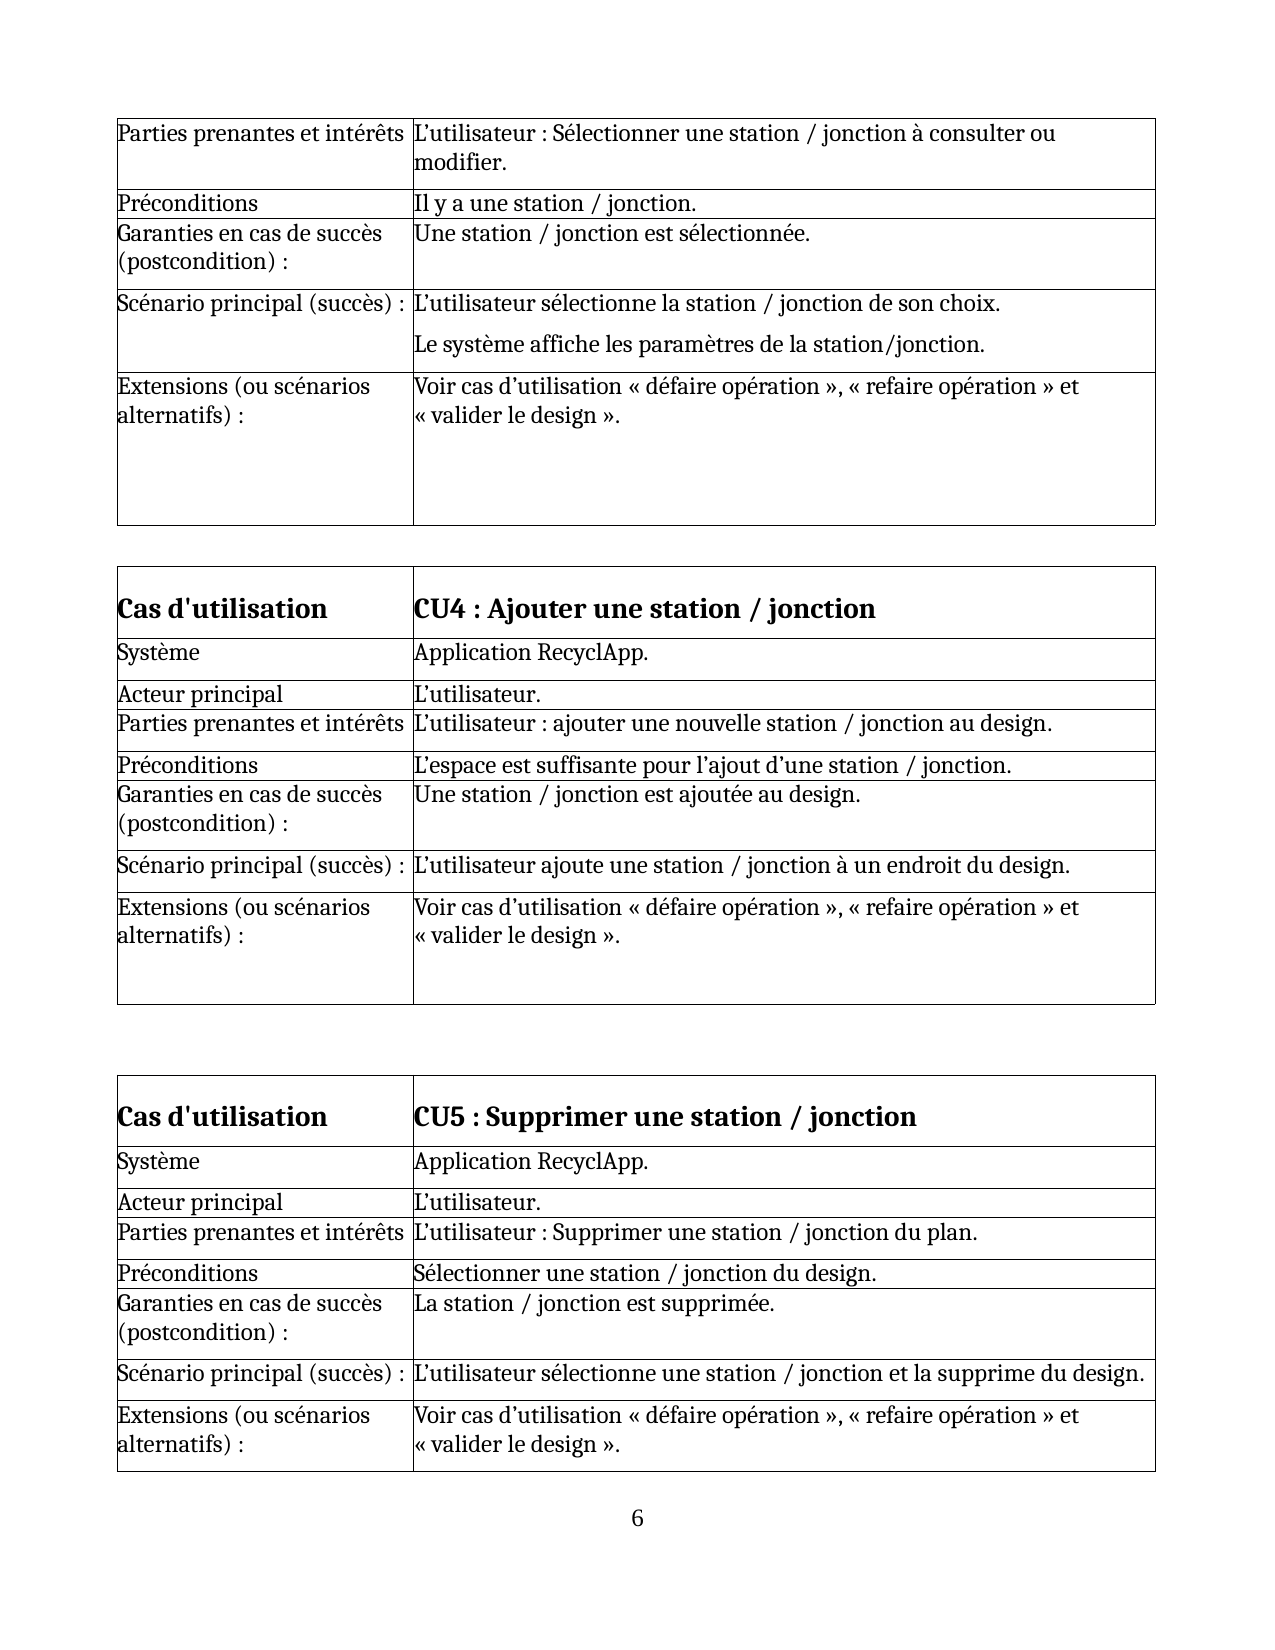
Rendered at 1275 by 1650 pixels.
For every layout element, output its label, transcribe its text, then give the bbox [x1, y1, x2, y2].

table_cell Garanties en cas de succès (postcondition) : [118, 219, 413, 288]
table_cell L’utilisateur. [414, 1189, 1155, 1217]
table_cell L’espace est suffisante pour l’ajout d’une station / jonction. [414, 752, 1155, 780]
table_cell Garanties en cas de succès (postcondition) : [118, 781, 413, 850]
table_cell Scénario principal (succès) : [118, 851, 413, 892]
table_cell Il y a une station / jonction. [414, 190, 1155, 218]
table_cell Parties prenantes et intérêts [118, 710, 413, 751]
table_cell Extensions (ou scénarios alternatifs) : [118, 893, 413, 1004]
table_cell Acteur principal [118, 681, 413, 709]
table_cell Scénario principal (succès) : [118, 290, 413, 371]
table_cell Acteur principal [118, 1189, 413, 1217]
table_header Cas d'utilisation [118, 1076, 413, 1146]
table_cell Système [118, 1147, 413, 1188]
table_header Cas d'utilisation [118, 567, 413, 638]
table_cell Sélectionner une station / jonction du design. [414, 1260, 1155, 1288]
table_cell L’utilisateur ajoute une station / jonction à un endroit du design. [414, 851, 1155, 892]
table_cell Préconditions [118, 190, 413, 218]
table_cell Scénario principal (succès) : [118, 1360, 413, 1400]
table_cell L’utilisateur : Supprimer une station / jonction du plan. [414, 1218, 1155, 1259]
table_cell L’utilisateur. [414, 681, 1155, 709]
table_cell Système [118, 639, 413, 679]
table_cell Extensions (ou scénarios alternatifs) : [118, 373, 413, 524]
table_cell Voir cas d’utilisation « défaire opération », « refaire opération » et « valider le design ». [414, 1401, 1155, 1471]
table_cell Parties prenantes et intérêts [118, 119, 413, 189]
table_header CU4 : Ajouter une station / jonction [414, 567, 1155, 638]
table_cell Voir cas d’utilisation « défaire opération », « refaire opération » et « valider le design ». [414, 893, 1155, 1004]
table_cell Extensions (ou scénarios alternatifs) : [118, 1401, 413, 1471]
table_cell Une station / jonction est sélectionnée. [414, 219, 1155, 288]
table_cell L’utilisateur sélectionne la station / jonction de son choix. Le système affiche les paramètres de la station/jonction. [414, 290, 1155, 371]
table_cell La station / jonction est supprimée. [414, 1289, 1155, 1359]
table_cell L’utilisateur : Sélectionner une station / jonction à consulter ou modifier. [414, 119, 1155, 189]
table_cell Préconditions [118, 1260, 413, 1288]
table_header CU5 : Supprimer une station / jonction [414, 1076, 1155, 1146]
table_cell L’utilisateur : ajouter une nouvelle station / jonction au design. [414, 710, 1155, 751]
table_cell Parties prenantes et intérêts [118, 1218, 413, 1259]
table_cell Application RecyclApp. [414, 639, 1155, 679]
table_cell Application RecyclApp. [414, 1147, 1155, 1188]
table_cell Une station / jonction est ajoutée au design. [414, 781, 1155, 850]
table_cell Préconditions [118, 752, 413, 780]
table_cell Garanties en cas de succès (postcondition) : [118, 1289, 413, 1359]
table_cell L’utilisateur sélectionne une station / jonction et la supprime du design. [414, 1360, 1155, 1400]
table_cell Voir cas d’utilisation « défaire opération », « refaire opération » et « valider le design ». [414, 373, 1155, 524]
